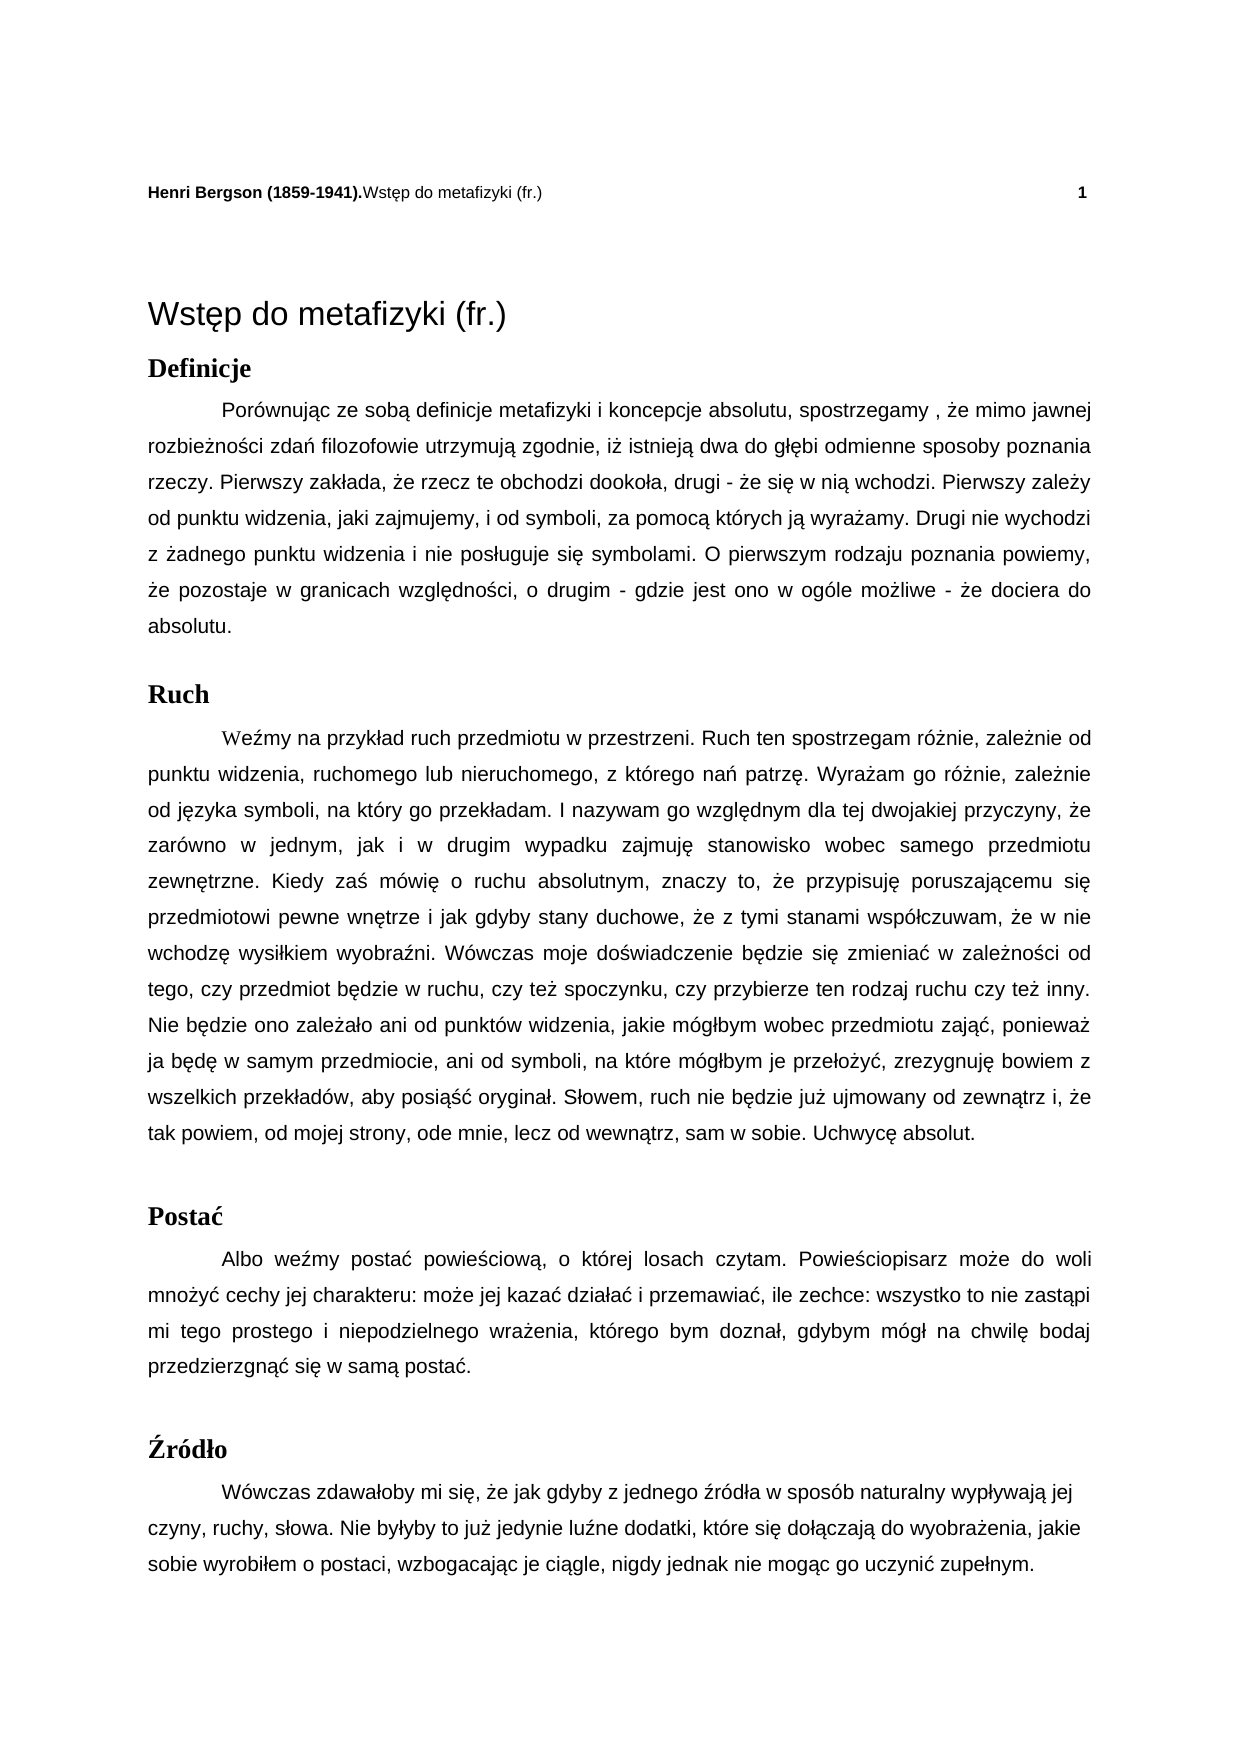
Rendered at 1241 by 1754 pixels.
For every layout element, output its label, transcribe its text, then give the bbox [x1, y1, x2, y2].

text Wstęp do metafizyki (fr.) [148, 294, 1092, 332]
text Albo weźmy postać powieściową, o której losach czytam. Powieściopisarz może do woli mnożyć cechy jej charakteru: może jej kazać działać i przemawiać, ile zechce: wszystko to nie zastąpi mi tego prostego i niepodzielnego wrażenia, którego bym doznał, gdybym mógł na chwilę bodaj przedzierzgnąć się w samą postać. [148, 1247, 1092, 1378]
table_header 1 [620, 177, 1092, 208]
text Ruch [148, 679, 1092, 710]
text Wówczas zdawałoby mi się, że jak gdyby z jednego źródła w sposób naturalny wypływają jej czyny, ruchy, słowa. Nie byłyby to już jedynie luźne dodatki, które się dołączają do wyobrażenia, jakie sobie wyrobiłem o postaci, wzbogacając je ciągle, nigdy jednak nie mogąc go uczynić zupełnym. [148, 1480, 1092, 1576]
text Źródło [148, 1433, 1092, 1464]
text Postać [148, 1200, 1092, 1231]
text Weźmy na przykład ruch przedmiotu w przestrzeni. Ruch ten spostrzegam różnie, zależnie od punktu widzenia, ruchomego lub nieruchomego, z którego nań patrzę. Wyrażam go różnie, zależnie od języka symboli, na który go przekładam. I nazywam go względnym dla tej dwojakiej przyczyny, że zarówno w jednym, jak i w drugim wypadku zajmuję stanowisko wobec samego przedmiotu zewnętrzne. Kiedy zaś mówię o ruchu absolutnym, znaczy to, że przypisuję poruszającemu się przedmiotowi pewne wnętrze i jak gdyby stany duchowe, że z tymi stanami współczuwam, że w nie wchodzę wysiłkiem wyobraźni. Wówczas moje doświadczenie będzie się zmieniać w zależności od tego, czy przedmiot będzie w ruchu, czy też spoczynku, czy przybierze ten rodzaj ruchu czy też inny. Nie będzie ono zależało ani od punktów widzenia, jakie mógłbym wobec przedmiotu zająć, ponieważ ja będę w samym przedmiocie, ani od symboli, na które mógłbym je przełożyć, zrezygnuję bowiem z wszelkich przekładów, aby posiąść oryginał. Słowem, ruch nie będzie już ujmowany od zewnątrz i, że tak powiem, od mojej strony, ode mnie, lecz od wewnątrz, sam w sobie. Uchwycę absolut. [148, 725, 1092, 1145]
table_header Henri Bergson (1859-1941).Wstęp do metafizyki (fr.) [148, 177, 620, 208]
text Porównując ze sobą definicje metafizyki i koncepcje absolutu, spostrzegamy , że mimo jawnej rozbieżności zdań filozofowie utrzymują zgodnie, iż istnieją dwa do głębi odmienne sposoby poznania rzeczy. Pierwszy zakłada, że rzecz te obchodzi dookoła, drugi - że się w nią wchodzi. Pierwszy zależy od punktu widzenia, jaki zajmujemy, i od symboli, za pomocą których ją wyrażamy. Drugi nie wychodzi z żadnego punktu widzenia i nie posługuje się symbolami. O pierwszym rodzaju poznania powiemy, że pozostaje w granicach względności, o drugim - gdzie jest ono w ogóle możliwe - że dociera do absolutu. [148, 398, 1092, 638]
text Definicje [148, 352, 1092, 383]
